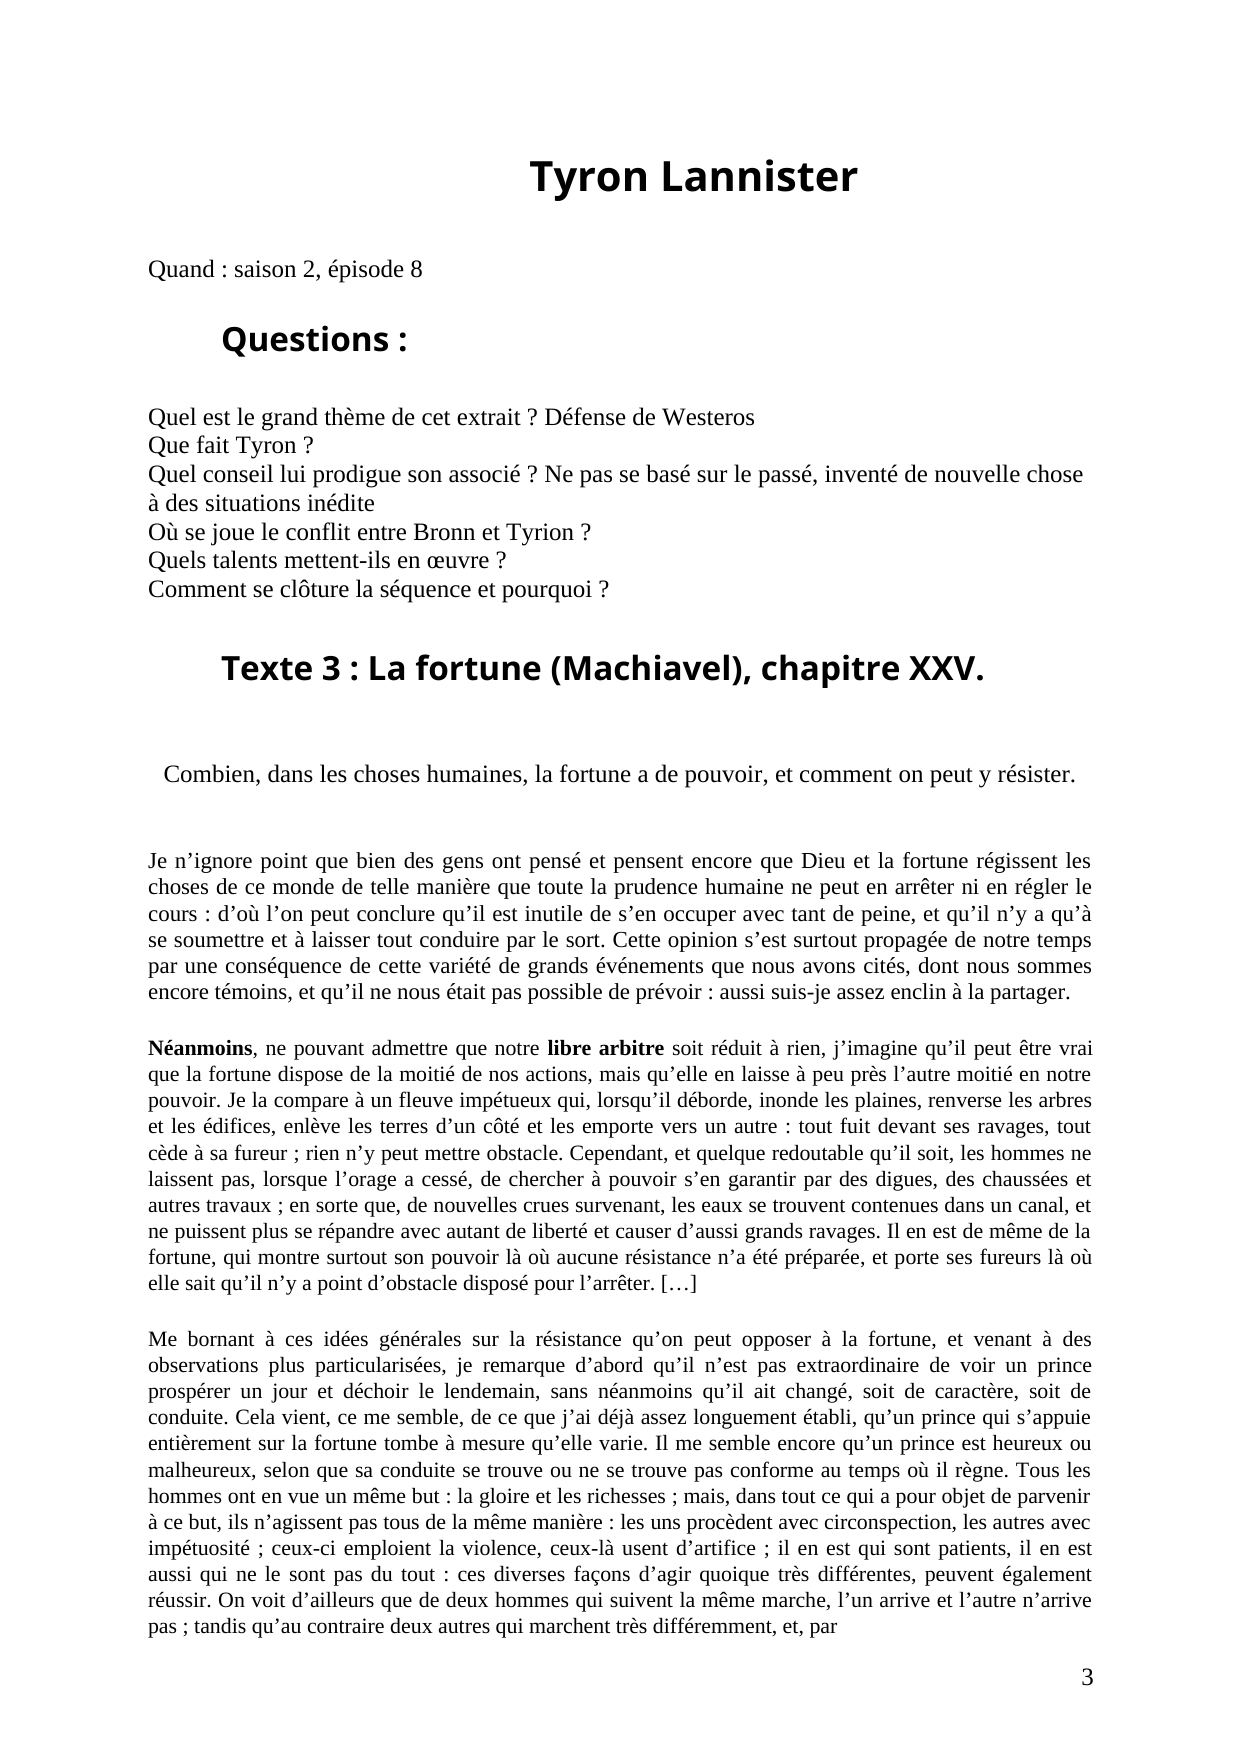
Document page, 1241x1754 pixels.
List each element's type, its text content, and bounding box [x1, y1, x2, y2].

text Texte 3 : La fortune (Machiavel), chapitre XXV. [221, 644, 1094, 690]
text Où se joue le conflit entre Bronn et Tyrion ? [148, 517, 1094, 546]
text Me bornant à ces idées générales sur la résistance qu’on peut opposer à la fortune, et venant à des observations plus particularisées, je remarque d’abord qu’il n’est pas extraordinaire de voir un prince prospérer un jour et déchoir le lendemain, sans néanmoins qu’il ait changé, soit de caractère, soit de conduite. Cela vient, ce me semble, de ce que j’ai déjà assez longuement établi, qu’un prince qui s’appuie entièrement sur la fortune tombe à mesure qu’elle varie. Il me semble encore qu’un prince est heureux ou malheureux, selon que sa conduite se trouve ou ne se trouve pas conforme au temps où il règne. Tous les hommes ont en vue un même but : la gloire et les richesses ; mais, dans tout ce qui a pour objet de parvenir à ce but, ils n’agissent pas tous de la même manière : les uns procèdent avec circonspection, les autres avec impétuosité ; ceux-ci emploient la violence, ceux-là usent d’artifice ; il en est qui sont patients, il en est aussi qui ne le sont pas du tout : ces diverses façons d’agir quoique très différentes, peuvent également réussir. On voit d’ailleurs que de deux hommes qui suivent la même marche, l’un arrive et l’autre n’arrive pas ; tandis qu’au contraire deux autres qui marchent très différemment, et, par [148, 1326, 1094, 1639]
text Questions : [221, 316, 1094, 361]
text Quels talents mettent-ils en œuvre ? [148, 546, 1094, 574]
text Que fait Tyron ? [148, 431, 1094, 459]
text Combien, dans les choses humaines, la fortune a de pouvoir, et comment on peut y résister. [148, 759, 1092, 788]
text Quand : saison 2, épisode 8 [148, 254, 1094, 283]
text Quel conseil lui prodigue son associé ? Ne pas se basé sur le passé, inventé de nouvelle chose à des situations inédite [148, 459, 1094, 517]
text 3 [1081, 1662, 1094, 1691]
text Comment se clôture la séquence et pourquoi ? [148, 574, 1094, 603]
text Je n’ignore point que bien des gens ont pensé et pensent encore que Dieu et la fortune régissent les choses de ce monde de telle manière que toute la prudence humaine ne peut en arrêter ni en régler le cours : d’où l’on peut conclure qu’il est inutile de s’en occuper avec tant de peine, et qu’il n’y a qu’à se soumettre et à laisser tout conduire par le sort. Cette opinion s’est surtout propagée de notre temps par une conséquence de cette variété de grands événements que nous avons cités, dont nous sommes encore témoins, et qu’il ne nous était pas possible de prévoir : aussi suis-je assez enclin à la partager. [148, 848, 1094, 1004]
text Néanmoins, ne pouvant admettre que notre libre arbitre soit réduit à rien, j’imagine qu’il peut être vrai que la fortune dispose de la moitié de nos actions, mais qu’elle en laisse à peu près l’autre moitié en notre pouvoir. Je la compare à un fleuve impétueux qui, lorsqu’il déborde, inonde les plaines, renverse les arbres et les édifices, enlève les terres d’un côté et les emporte vers un autre : tout fuit devant ses ravages, tout cède à sa fureur ; rien n’y peut mettre obstacle. Cependant, et quelque redoutable qu’il soit, les hommes ne laissent pas, lorsque l’orage a cessé, de chercher à pouvoir s’en garantir par des digues, des chaussées et autres travaux ; en sorte que, de nouvelles crues survenant, les eaux se trouvent contenues dans un canal, et ne puissent plus se répandre avec autant de liberté et causer d’aussi grands ravages. Il en est de même de la fortune, qui montre surtout son pouvoir là où aucune résistance n’a été préparée, et porte ses fureurs là où elle sait qu’il n’y a point d’obstacle disposé pour l’arrêter. […] [148, 1035, 1094, 1295]
text Tyron Lannister [529, 146, 1094, 203]
text Quel est le grand thème de cet extrait ? Défense de Westeros [148, 402, 1094, 431]
